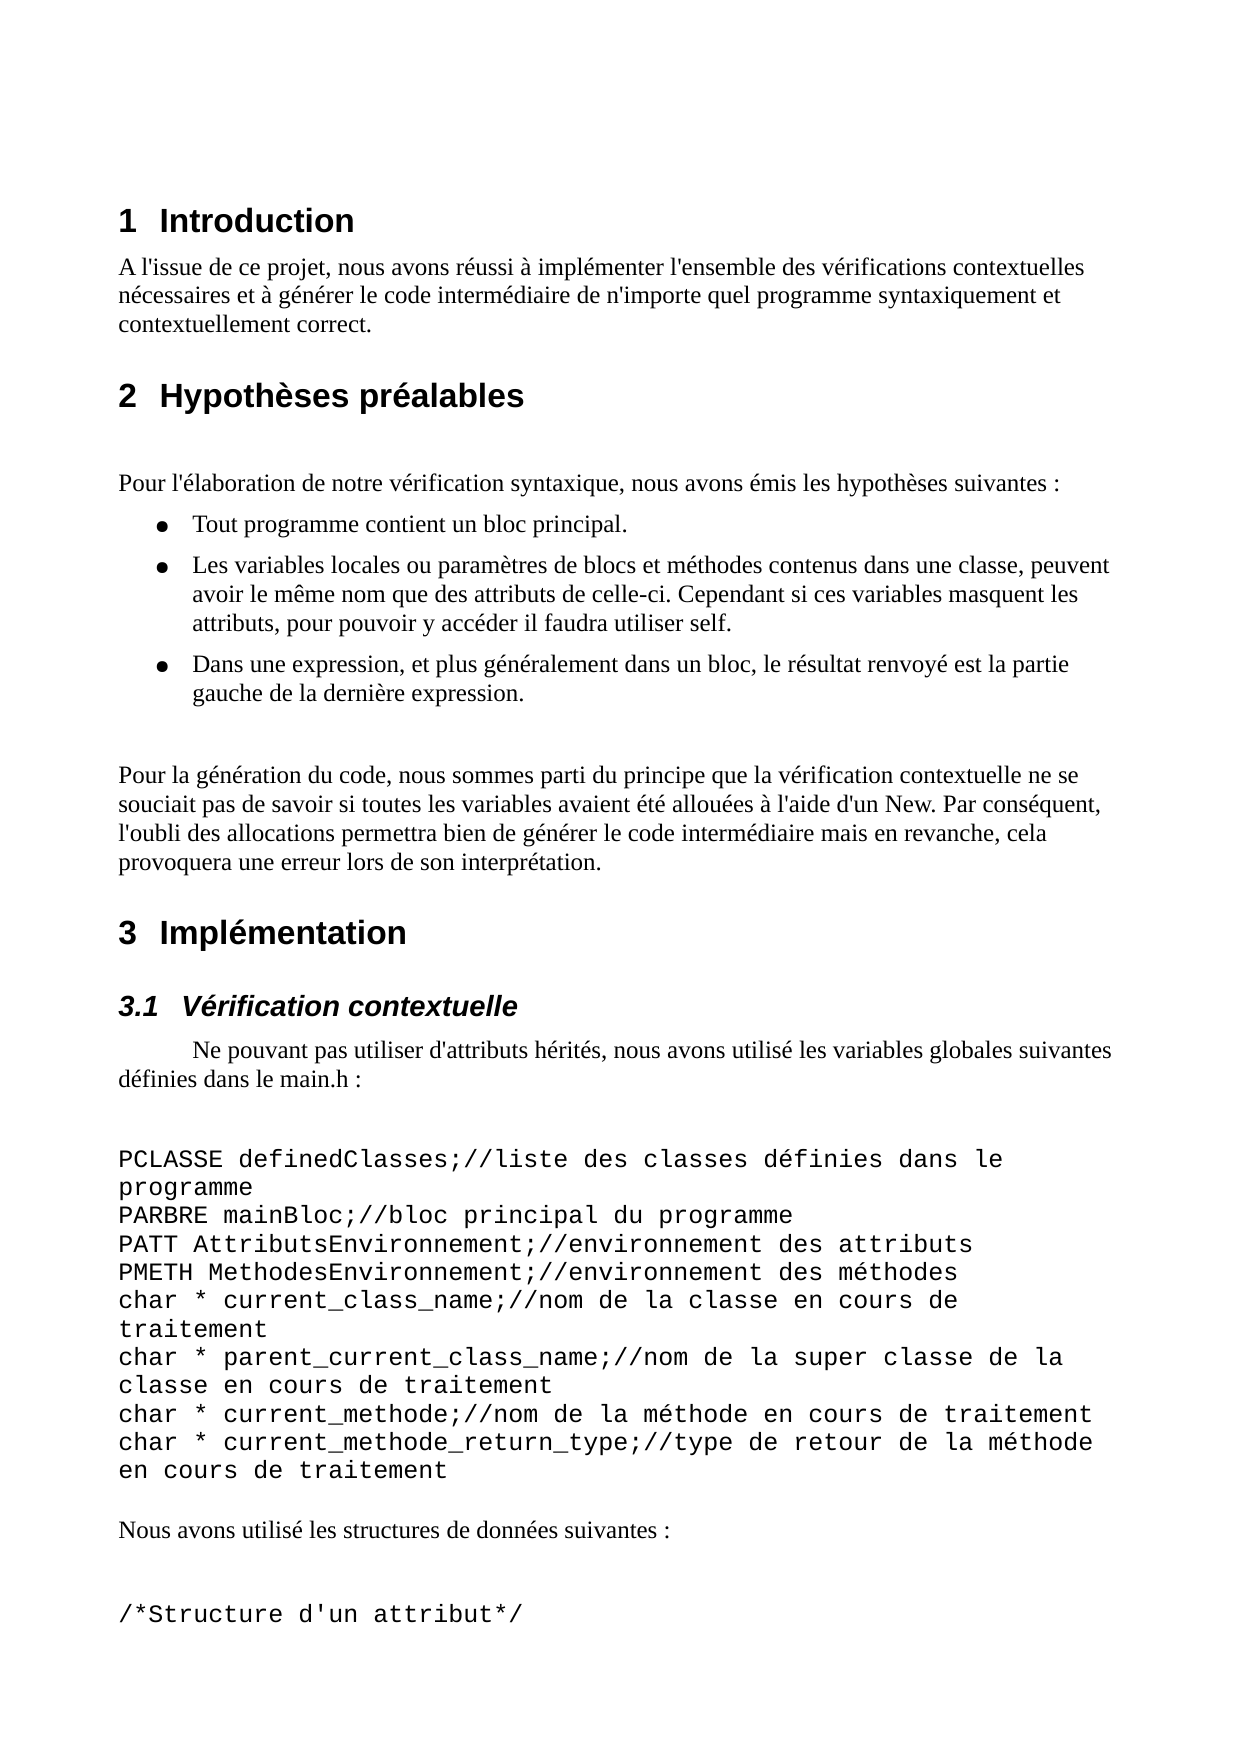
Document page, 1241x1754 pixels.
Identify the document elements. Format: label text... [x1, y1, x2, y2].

list Les variables locales ou paramètres de blocs et méthodes contenus dans une classe, peuvent avoir le même nom que des attributs de celle-ci. Cependant si ces variables masquent les attributs, pour pouvoir y accéder il faudra utiliser self. [154, 550, 1122, 637]
text char * current_methode_return_type;//type de retour de la méthode en cours de traitement [118, 1430, 1122, 1486]
subtitle Implémentation [118, 913, 1122, 952]
text Pour l'élaboration de notre vérification syntaxique, nous avons émis les hypothèses suivantes : [118, 468, 1122, 497]
text A l'issue de ce projet, nous avons réussi à implémenter l'ensemble des vérifications contextuelles nécessaires et à générer le code intermédiaire de n'importe quel programme syntaxiquement et contextuellement correct. [118, 252, 1122, 338]
subtitle Vérification contextuelle [118, 989, 1122, 1023]
text Nous avons utilisé les structures de données suivantes : [118, 1515, 1122, 1544]
text PATT AttributsEnvironnement;//environnement des attributs [118, 1231, 1122, 1260]
text Ne pouvant pas utiliser d'attributs hérités, nous avons utilisé les variables globales suivantes définies dans le main.h : [118, 1035, 1122, 1093]
text char * current_methode;//nom de la méthode en cours de traitement [118, 1401, 1122, 1430]
text char * parent_current_class_name;//nom de la super classe de la classe en cours de traitement [118, 1345, 1122, 1401]
text /*Structure d'un attribut*/ [118, 1601, 1122, 1630]
text PCLASSE definedClasses;//liste des classes définies dans le programme [118, 1146, 1122, 1203]
subtitle Introduction [118, 201, 1122, 239]
text PMETH MethodesEnvironnement;//environnement des méthodes [118, 1260, 1122, 1288]
text Pour la génération du code, nous sommes parti du principe que la vérification contextuelle ne se souciait pas de savoir si toutes les variables avaient été allouées à l'aide d'un New. Par conséquent, l'oubli des allocations permettra bien de générer le code intermédiaire mais en revanche, cela provoquera une erreur lors de son interprétation. [118, 760, 1122, 875]
list Tout programme contient un bloc principal. [154, 509, 1122, 538]
text char * current_class_name;//nom de la classe en cours de traitement [118, 1288, 1122, 1345]
subtitle Hypothèses préalables [118, 376, 1122, 414]
list Dans une expression, et plus généralement dans un bloc, le résultat renvoyé est la partie gauche de la dernière expression. [154, 649, 1122, 707]
text PARBRE mainBloc;//bloc principal du programme [118, 1203, 1122, 1231]
